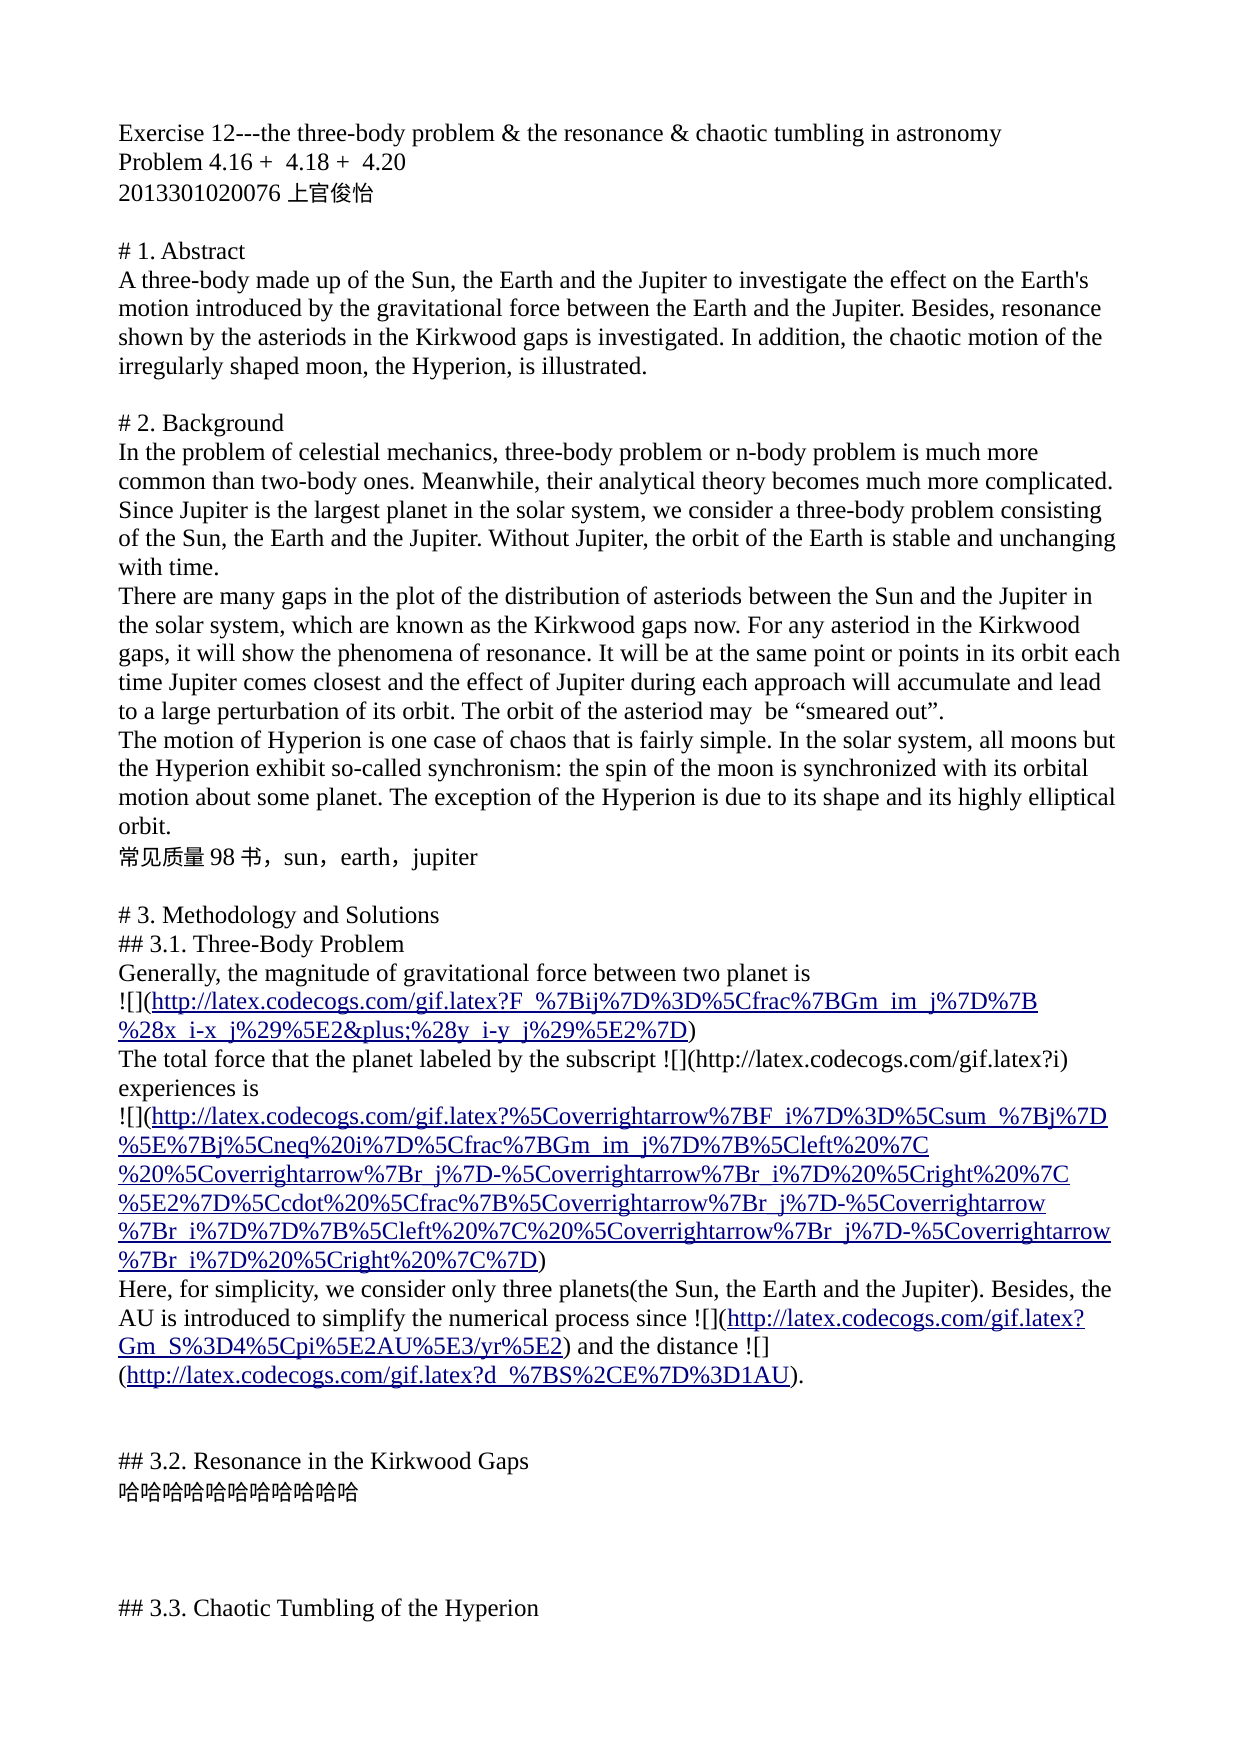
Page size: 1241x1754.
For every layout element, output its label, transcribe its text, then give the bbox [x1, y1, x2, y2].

text ![](http://latex.codecogs.com/gif.latex?F_%7Bij%7D%3D%5Cfrac%7BGm_im_j%7D%7B%28x_i-x_j%29%5E2&plus;%28y_i-y_j%29%5E2%7D) [118, 986, 1122, 1044]
text # 3. Methodology and Solutions [118, 900, 1122, 929]
text 常见质量98书，sun，earth，jupiter [118, 840, 1122, 871]
text 2013301020076 上官俊怡 [118, 176, 1122, 207]
text 哈哈哈哈哈哈哈哈哈哈哈 [118, 1475, 1122, 1507]
text # 2. Background [118, 408, 1122, 437]
text There are many gaps in the plot of the distribution of asteriods between the Sun and the Jupiter in the solar system, which are known as the Kirkwood gaps now. For any asteriod in the Kirkwood gaps, it will show the phenomena of resonance. It will be at the same point or points in its orbit each time Jupiter comes closest and the effect of Jupiter during each approach will accumulate and lead to a large perturbation of its orbit. The orbit of the asteriod may be “smeared out”. [118, 581, 1122, 725]
text The total force that the planet labeled by the subscript ![](http://latex.codecogs.com/gif.latex?i) experiences is [118, 1044, 1122, 1101]
text ## 3.1. Three-Body Problem [118, 929, 1122, 958]
text The motion of Hyperion is one case of chaos that is fairly simple. In the solar system, all moons but the Hyperion exhibit so-called synchronism: the spin of the moon is synchronized with its orbital motion about some planet. The exception of the Hyperion is due to its shape and its highly elliptical orbit. [118, 725, 1122, 840]
text Generally, the magnitude of gravitational force between two planet is [118, 958, 1122, 986]
text In the problem of celestial mechanics, three-body problem or n-body problem is much more common than two-body ones. Meanwhile, their analytical theory becomes much more complicated. Since Jupiter is the largest planet in the solar system, we consider a three-body problem consisting of the Sun, the Earth and the Jupiter. Without Jupiter, the orbit of the Earth is stable and unchanging with time. [118, 437, 1122, 581]
text # 1. Abstract [118, 236, 1122, 265]
text ## 3.2. Resonance in the Kirkwood Gaps [118, 1446, 1122, 1475]
text ![](http://latex.codecogs.com/gif.latex?%5Coverrightarrow%7BF_i%7D%3D%5Csum_%7Bj%7D%5E%7Bj%5Cneq%20i%7D%5Cfrac%7BGm_im_j%7D%7B%5Cleft%20%7C%20%5Coverrightarrow%7Br_j%7D-%5Coverrightarrow%7Br_i%7D%20%5Cright%20%7C%5E2%7D%5Ccdot%20%5Cfrac%7B%5Coverrightarrow%7Br_j%7D-%5Coverrightarrow%7Br_i%7D%7D%7B%5Cleft%20%7C%20%5Coverrightarrow%7Br_j%7D-%5Coverrightarrow%7Br_i%7D%20%5Cright%20%7C%7D) [118, 1101, 1122, 1274]
text Here, for simplicity, we consider only three planets(the Sun, the Earth and the Jupiter). Besides, the AU is introduced to simplify the numerical process since ![](http://latex.codecogs.com/gif.latex?Gm_S%3D4%5Cpi%5E2AU%5E3/yr%5E2) and the distance ![](http://latex.codecogs.com/gif.latex?d_%7BS%2CE%7D%3D1AU). [118, 1274, 1122, 1389]
text A three-body made up of the Sun, the Earth and the Jupiter to investigate the effect on the Earth's motion introduced by the gravitational force between the Earth and the Jupiter. Besides, resonance shown by the asteriods in the Kirkwood gaps is investigated. In addition, the chaotic motion of the irregularly shaped moon, the Hyperion, is illustrated. [118, 265, 1122, 380]
text Problem 4.16 + 4.18 + 4.20 [118, 147, 1122, 176]
text ## 3.3. Chaotic Tumbling of the Hyperion [118, 1593, 1122, 1622]
text Exercise 12---the three-body problem & the resonance & chaotic tumbling in astronomy [118, 118, 1122, 147]
